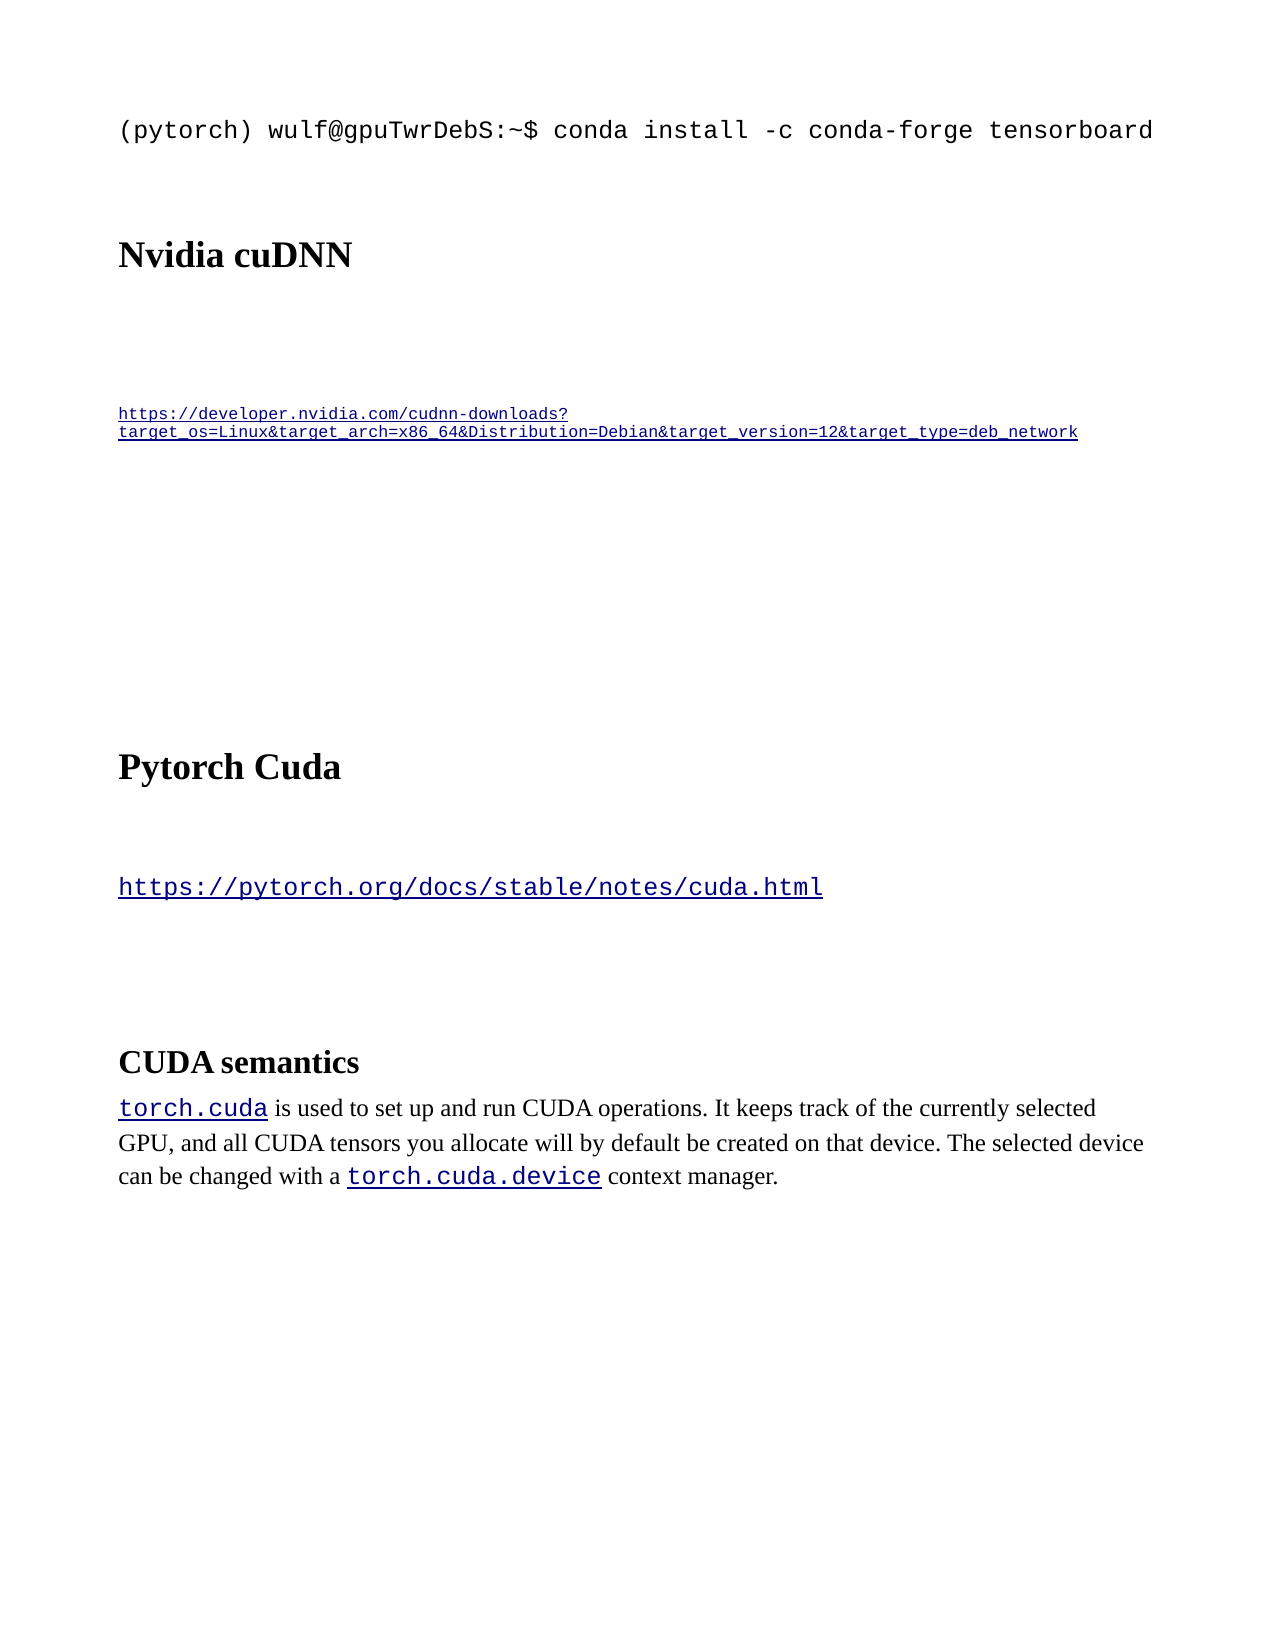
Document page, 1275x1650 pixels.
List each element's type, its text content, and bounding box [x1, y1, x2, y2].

text Nvidia cuDNN [118, 233, 1157, 276]
text Pytorch Cuda [118, 745, 1157, 788]
text https://pytorch.org/docs/stable/notes/cuda.html [118, 874, 1157, 902]
text (pytorch) wulf@gpuTwrDebS:~$ conda install -c conda-forge tensorboard [118, 118, 1157, 146]
text https://developer.nvidia.com/cudnn-downloads?target_os=Linux&target_arch=x86_64&Distribution=Debian&target_version=12&target_type=deb_network [118, 405, 1157, 443]
text torch.cuda is used to set up and run CUDA operations. It keeps track of the currently selected GPU, and all CUDA tensors you allocate will by default be created on that device. The selected device can be changed with a torch.cuda.device context manager. [118, 1093, 1157, 1192]
subtitle CUDA semantics [118, 1042, 1157, 1081]
